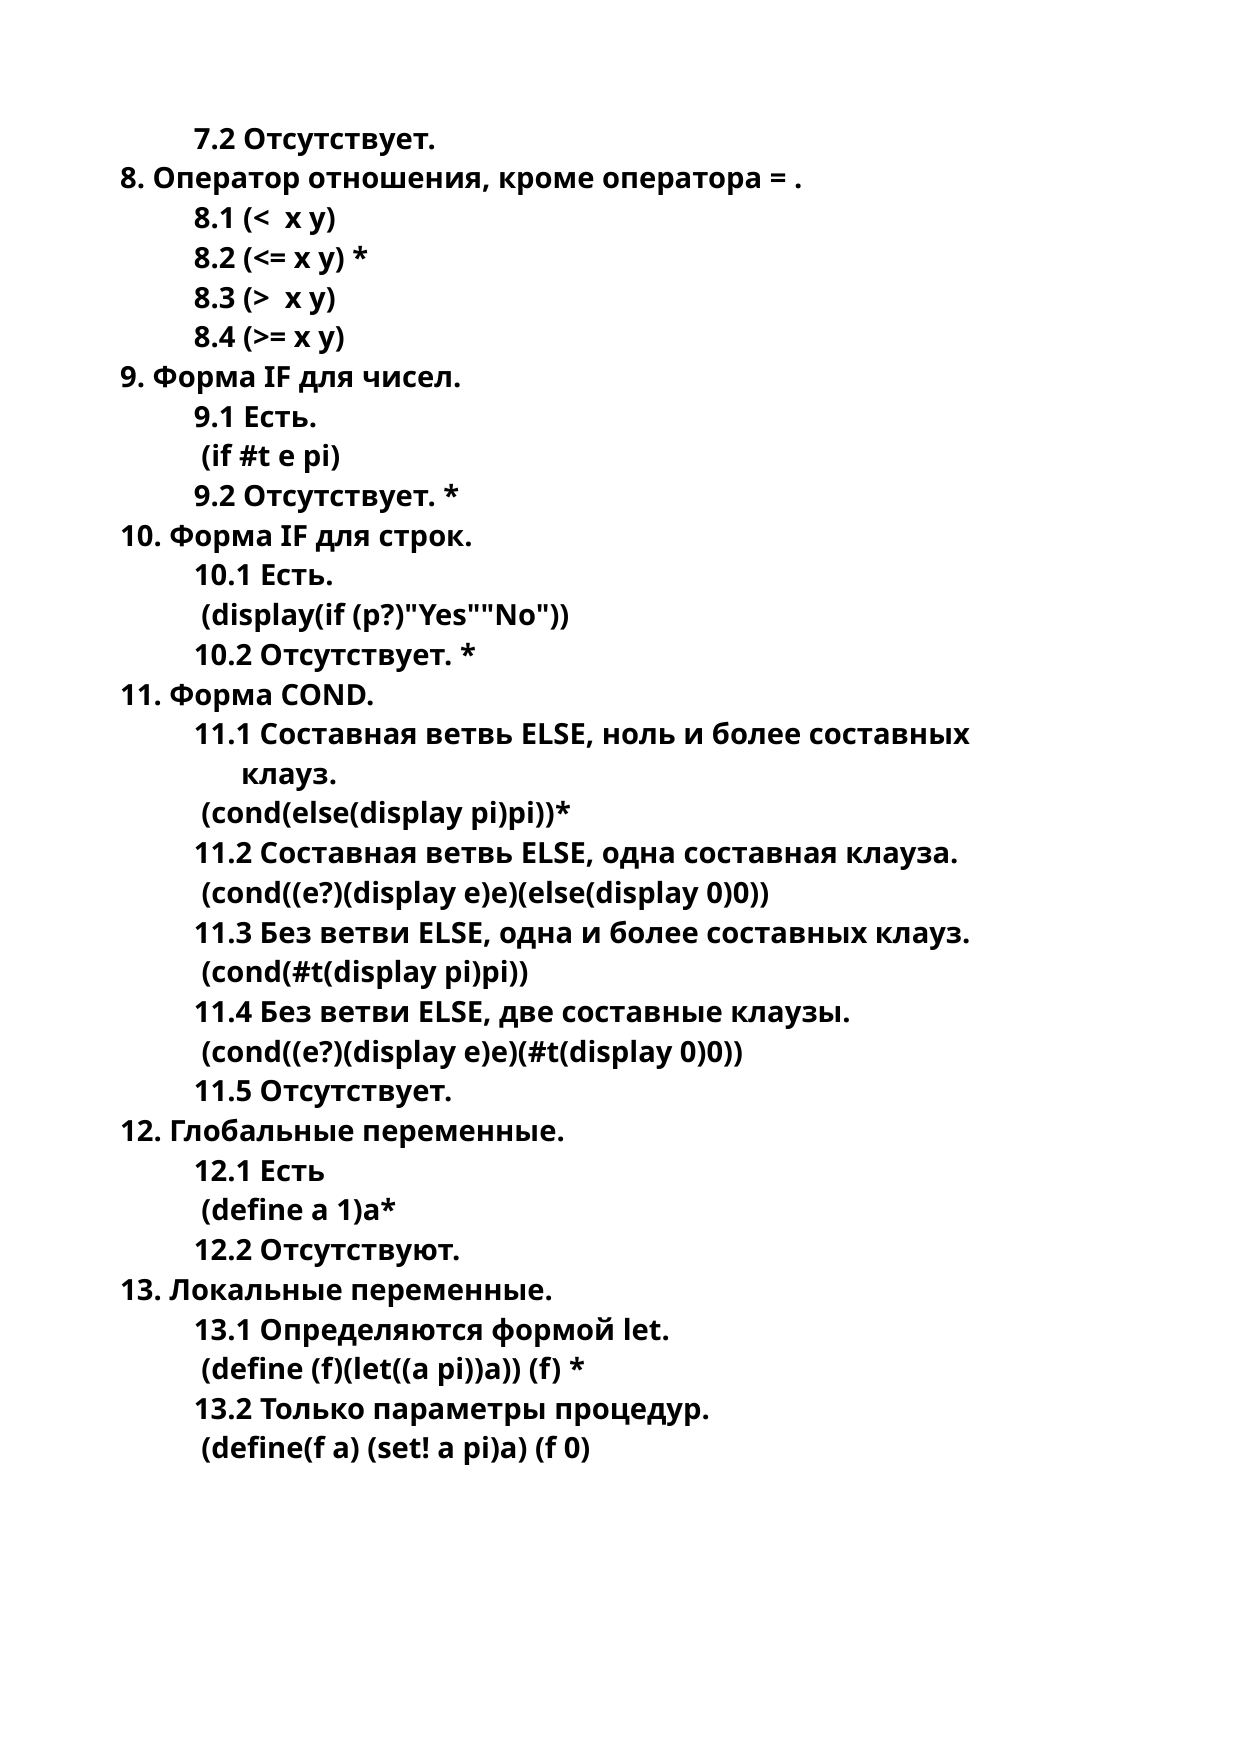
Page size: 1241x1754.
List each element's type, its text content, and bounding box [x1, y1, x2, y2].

text (cond((e?)(display e)e)(else(display 0)0)) [120, 872, 1120, 912]
text 13.2 Только параметры процедур. [120, 1388, 1120, 1428]
text 11.3 Без ветви ELSE, одна и более составных клауз. [120, 912, 1120, 952]
text 11.2 Составная ветвь ELSE, одна составная клауза. [120, 832, 1120, 872]
text 12.1 Есть [120, 1150, 1120, 1190]
text 8.4 (>= x y) [120, 317, 1120, 356]
text 9. Форма IF для чисел. [120, 356, 1120, 396]
text 8.2 (<= x y) * [120, 237, 1120, 277]
text 11. Форма COND. [120, 674, 1120, 713]
text 11.5 Отсутствует. [120, 1071, 1120, 1110]
text 13. Локальные переменные. [120, 1269, 1120, 1309]
text клауз. [120, 753, 1120, 793]
text (define(f a) (set! a pi)a) (f 0) [120, 1428, 1120, 1467]
text 10.1 Есть. [120, 555, 1120, 594]
text (define a 1)a* [120, 1190, 1120, 1229]
text (cond(#t(display pi)pi)) [120, 952, 1120, 991]
text 10.2 Отсутствует. * [120, 634, 1120, 674]
text 12. Глобальные переменные. [120, 1110, 1120, 1150]
text (cond((e?)(display e)e)(#t(display 0)0)) [120, 1031, 1120, 1071]
text (cond(else(display pi)pi))* [120, 793, 1120, 832]
text (define (f)(let((a pi))a)) (f) * [120, 1348, 1120, 1388]
text 8. Оператор отношения, кроме оператора = . [120, 158, 1120, 197]
text 11.1 Составная ветвь ELSE, ноль и более составных [120, 713, 1120, 753]
text 11.4 Без ветви ELSE, две составные клаузы. [120, 991, 1120, 1031]
text (if #t e pi) [120, 436, 1120, 475]
text 9.1 Есть. [120, 396, 1120, 436]
text (display(if (p?)"Yes""No")) [120, 594, 1120, 634]
text 10. Форма IF для строк. [120, 515, 1120, 555]
text 8.1 (< x y) [120, 197, 1120, 237]
text 13.1 Определяются формой let. [120, 1309, 1120, 1348]
text 12.2 Отсутствуют. [120, 1229, 1120, 1269]
text 9.2 Отсутствует. * [120, 475, 1120, 515]
text 7.2 Отсутствует. [120, 118, 1120, 158]
text 8.3 (> x y) [120, 277, 1120, 317]
